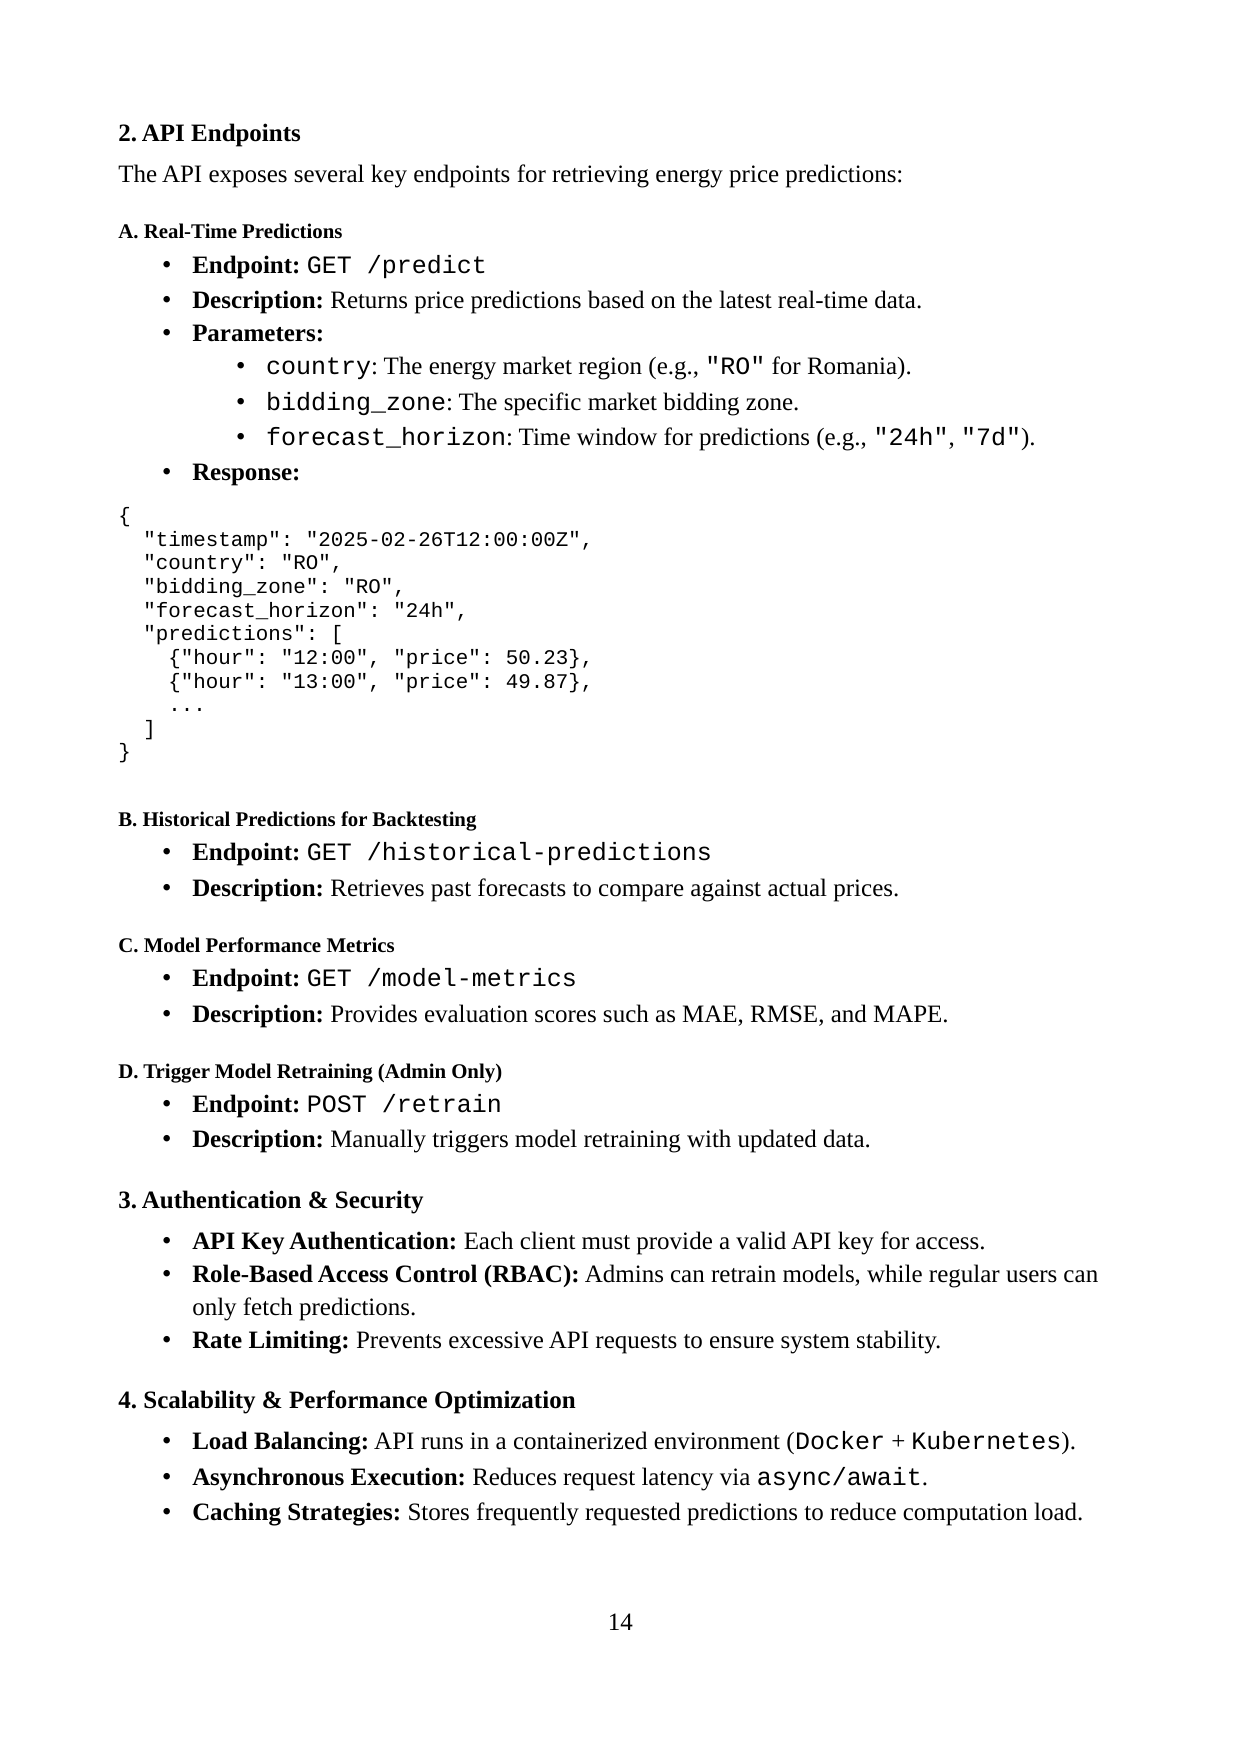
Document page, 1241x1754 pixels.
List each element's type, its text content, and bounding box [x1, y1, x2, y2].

list Endpoint: GET /model-metrics [162, 963, 1122, 994]
list forecast_horizon: Time window for predictions (e.g., "24h", "7d"). [236, 422, 1122, 453]
subtitle C. Model Performance Metrics [118, 933, 1122, 957]
text {"hour": "13:00", "price": 49.87}, [118, 671, 1122, 694]
list Parameters: [162, 318, 1122, 347]
list Description: Manually triggers model retraining with updated data. [162, 1124, 1122, 1153]
list Endpoint: POST /retrain [162, 1089, 1122, 1120]
list Description: Retrieves past forecasts to compare against actual prices. [162, 873, 1122, 902]
list Load Balancing: API runs in a containerized environment (Docker + Kubernetes). [162, 1426, 1122, 1457]
list Description: Returns price predictions based on the latest real-time data. [162, 285, 1122, 314]
list Description: Provides evaluation scores such as MAE, RMSE, and MAPE. [162, 999, 1122, 1027]
text {"hour": "12:00", "price": 50.23}, [118, 647, 1122, 671]
list Role-Based Access Control (RBAC): Admins can retrain models, while regular users can only fetch predictions. [162, 1259, 1122, 1321]
list Endpoint: GET /historical-predictions [162, 837, 1122, 868]
list Response: [162, 457, 1122, 486]
subtitle 2. API Endpoints [118, 118, 1122, 147]
subtitle D. Trigger Model Retraining (Admin Only) [118, 1059, 1122, 1083]
subtitle 4. Scalability & Performance Optimization [118, 1385, 1122, 1414]
text "country": "RO", [118, 552, 1122, 576]
subtitle B. Historical Predictions for Backtesting [118, 807, 1122, 831]
text ... [118, 694, 1122, 718]
text ] [118, 718, 1122, 742]
list Endpoint: GET /predict [162, 250, 1122, 281]
subtitle A. Real-Time Predictions [118, 219, 1122, 243]
text { [118, 505, 1122, 529]
list Asynchronous Execution: Reduces request latency via async/await. [162, 1462, 1122, 1493]
text "predictions": [ [118, 623, 1122, 647]
text } [118, 742, 1122, 765]
text "timestamp": "2025-02-26T12:00:00Z", [118, 529, 1122, 552]
text The API exposes several key endpoints for retrieving energy price predictions: [118, 159, 1122, 188]
list Caching Strategies: Stores frequently requested predictions to reduce computation load. [162, 1497, 1122, 1526]
list API Key Authentication: Each client must provide a valid API key for access. [162, 1226, 1122, 1255]
text "bidding_zone": "RO", [118, 576, 1122, 600]
list Rate Limiting: Prevents excessive API requests to ensure system stability. [162, 1325, 1122, 1354]
list bidding_zone: The specific market bidding zone. [236, 387, 1122, 417]
list country: The energy market region (e.g., "RO" for Romania). [236, 351, 1122, 382]
subtitle 3. Authentication & Security [118, 1185, 1122, 1213]
text "forecast_horizon": "24h", [118, 600, 1122, 623]
